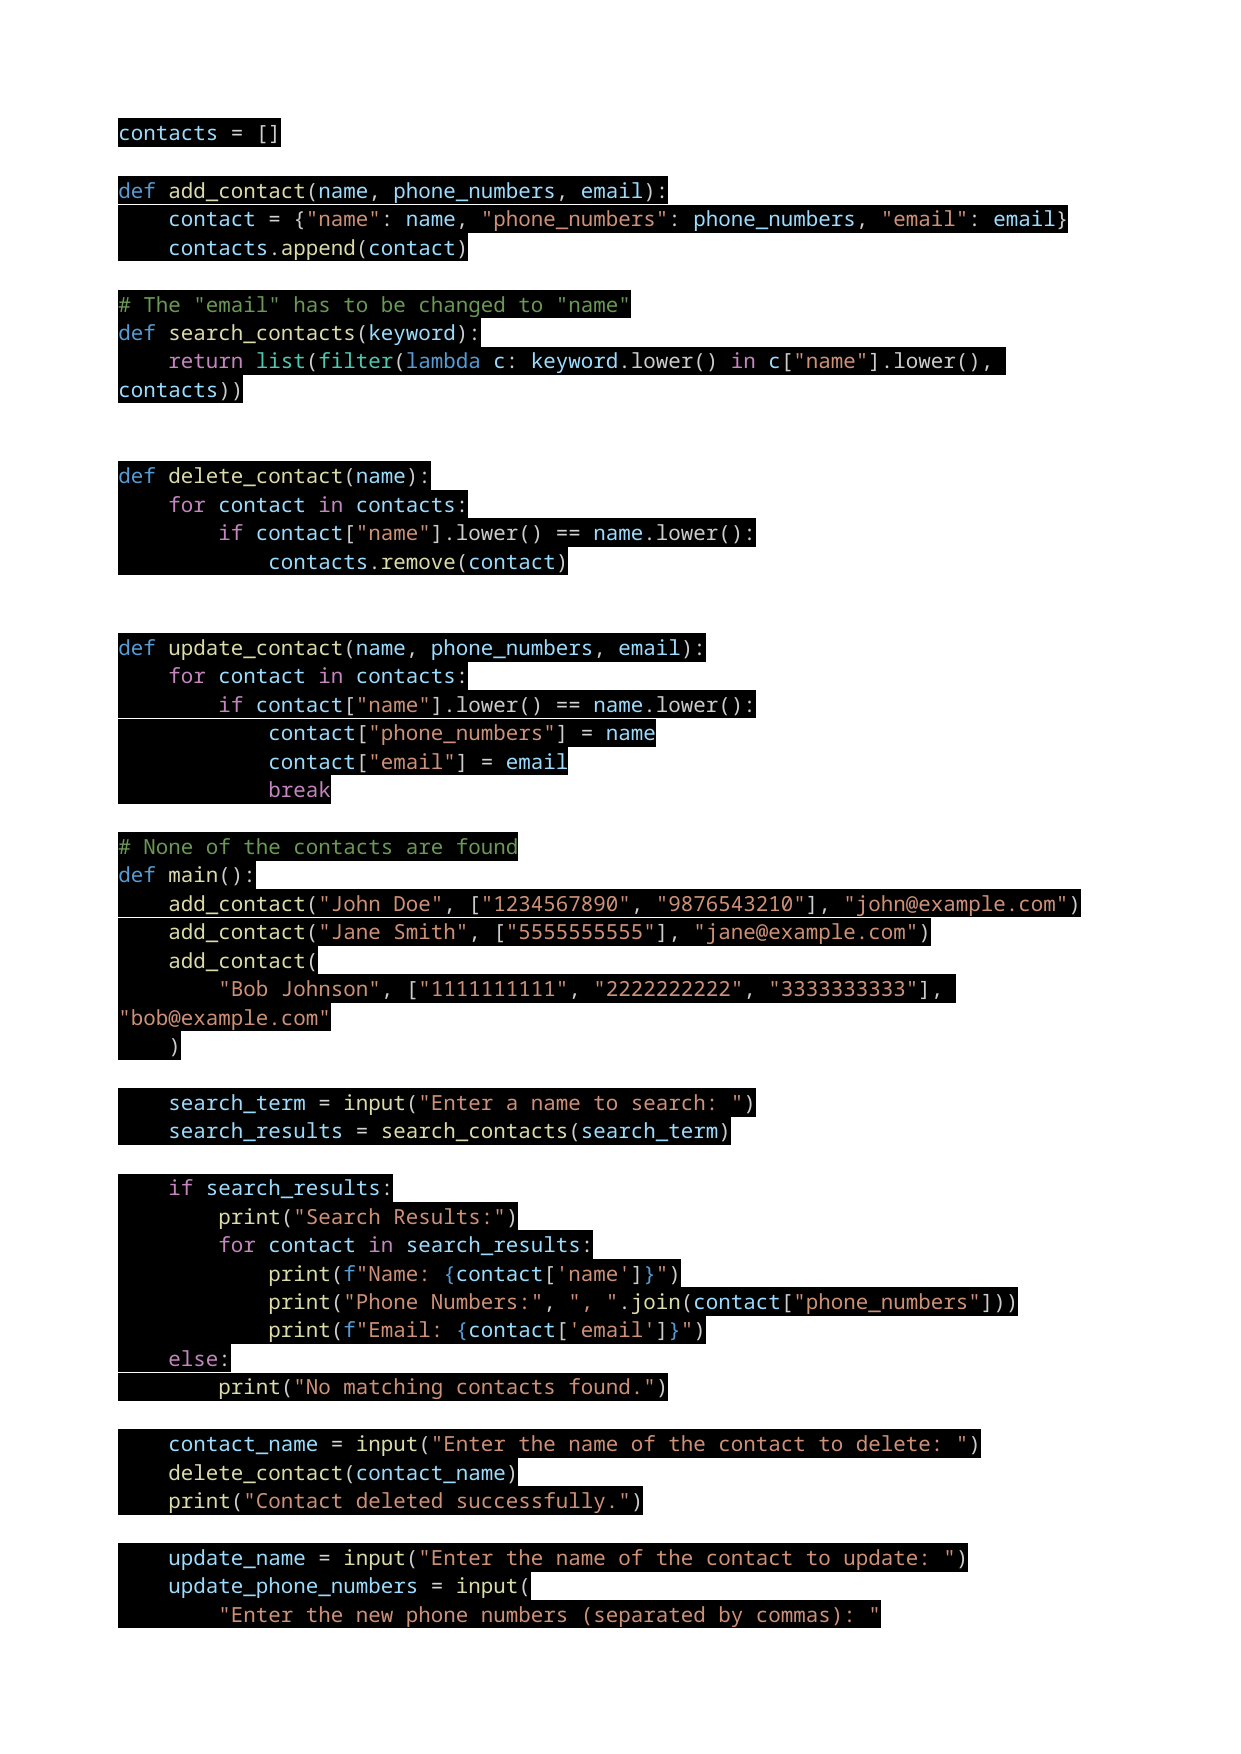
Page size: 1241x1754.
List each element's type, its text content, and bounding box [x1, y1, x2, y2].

text search_term = input("Enter a name to search: ") [118, 1088, 1122, 1117]
text for contact in contacts: [118, 490, 1122, 518]
text # The "email" has to be changed to "name" [118, 290, 1122, 318]
text return list(filter(lambda c: keyword.lower() in c["name"].lower(), contacts)) [118, 347, 1122, 403]
text def update_contact(name, phone_numbers, email): [118, 633, 1122, 662]
text contact["phone_numbers"] = name [118, 718, 1122, 747]
text add_contact( [118, 946, 1122, 974]
text def main(): [118, 861, 1122, 889]
text "Bob Johnson", ["1111111111", "2222222222", "3333333333"], "bob@example.com" [118, 974, 1122, 1031]
text print(f"Email: {contact['email']}") [118, 1316, 1122, 1344]
text contacts.append(contact) [118, 233, 1122, 261]
text break [118, 775, 1122, 804]
text if search_results: [118, 1173, 1122, 1202]
text def delete_contact(name): [118, 461, 1122, 490]
text else: [118, 1344, 1122, 1372]
text ) [118, 1031, 1122, 1060]
text # None of the contacts are found [118, 832, 1122, 861]
text "Enter the new phone numbers (separated by commas): " [118, 1600, 1122, 1628]
text update_phone_numbers = input( [118, 1572, 1122, 1600]
text for contact in contacts: [118, 662, 1122, 690]
text print(f"Name: {contact['name']}") [118, 1259, 1122, 1287]
text contacts.remove(contact) [118, 547, 1122, 575]
text add_contact("John Doe", ["1234567890", "9876543210"], "john@example.com") [118, 889, 1122, 917]
text print("Contact deleted successfully.") [118, 1486, 1122, 1515]
text contact_name = input("Enter the name of the contact to delete: ") [118, 1429, 1122, 1458]
text print("Phone Numbers:", ", ".join(contact["phone_numbers"])) [118, 1287, 1122, 1316]
text contacts = [] [118, 118, 1122, 147]
text def search_contacts(keyword): [118, 318, 1122, 347]
text print("Search Results:") [118, 1202, 1122, 1230]
text search_results = search_contacts(search_term) [118, 1117, 1122, 1145]
text if contact["name"].lower() == name.lower(): [118, 690, 1122, 718]
text if contact["name"].lower() == name.lower(): [118, 518, 1122, 547]
text for contact in search_results: [118, 1230, 1122, 1259]
text contact = {"name": name, "phone_numbers": phone_numbers, "email": email} [118, 204, 1122, 233]
text update_name = input("Enter the name of the contact to update: ") [118, 1543, 1122, 1572]
text add_contact("Jane Smith", ["5555555555"], "jane@example.com") [118, 917, 1122, 946]
text print("No matching contacts found.") [118, 1372, 1122, 1401]
text delete_contact(contact_name) [118, 1458, 1122, 1486]
text contact["email"] = email [118, 747, 1122, 775]
text def add_contact(name, phone_numbers, email): [118, 176, 1122, 204]
